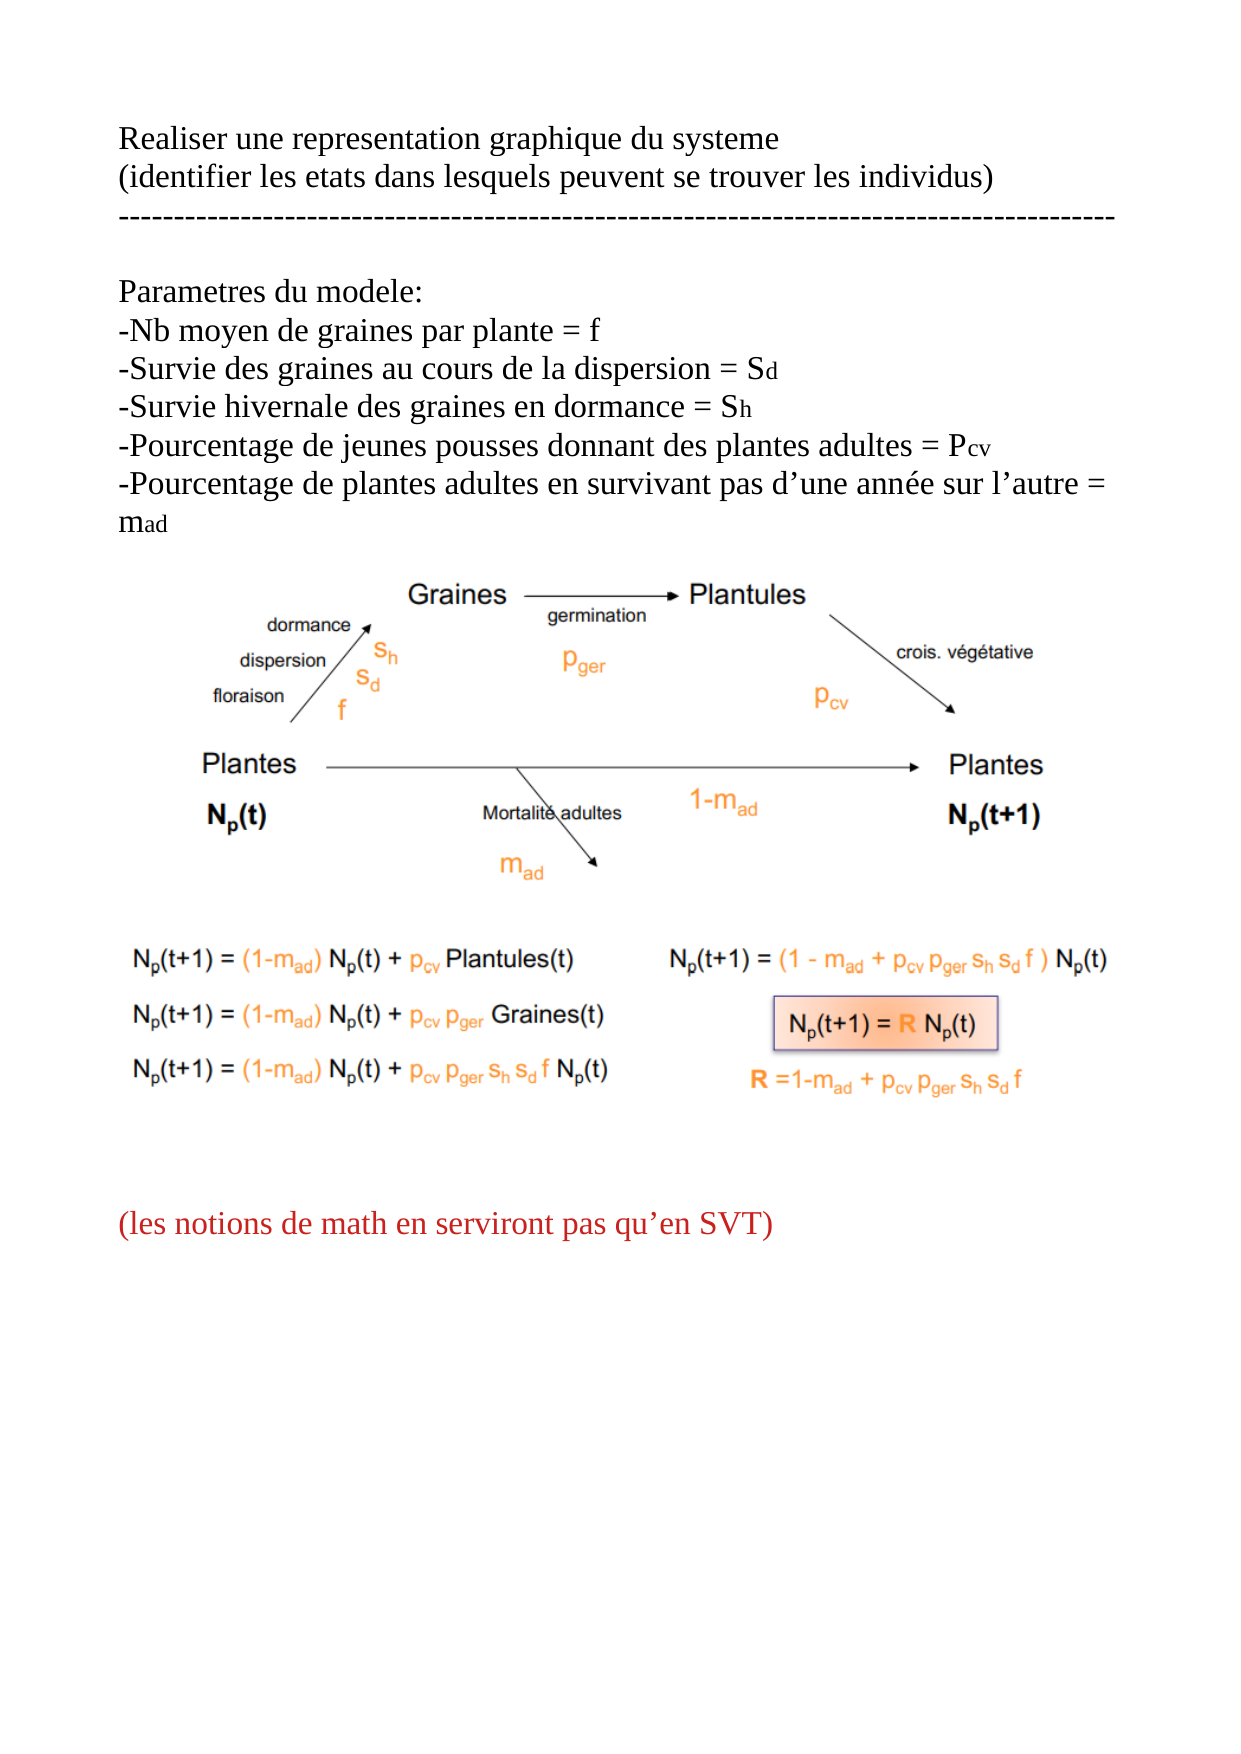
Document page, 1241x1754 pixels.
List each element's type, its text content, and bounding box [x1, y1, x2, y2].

text Parametres du modele: [118, 271, 1122, 310]
picture [118, 578, 1123, 1127]
text (identifier les etats dans lesquels peuvent se trouver les individus) [118, 156, 1122, 195]
text -Survie hivernale des graines en dormance = Sh [118, 386, 1122, 425]
text -Survie des graines au cours de la dispersion = Sd [118, 348, 1122, 386]
text (les notions de math en serviront pas qu’en SVT) [118, 1203, 1122, 1242]
text -Nb moyen de graines par plante = f [118, 310, 1122, 348]
text Realiser une representation graphique du systeme [118, 118, 1122, 156]
text -Pourcentage de plantes adultes en survivant pas d’une année sur l’autre = mad [118, 463, 1122, 540]
text ------------------------------------------------------------------------------------------ [118, 195, 1122, 233]
text -Pourcentage de jeunes pousses donnant des plantes adultes = Pcv [118, 425, 1122, 463]
